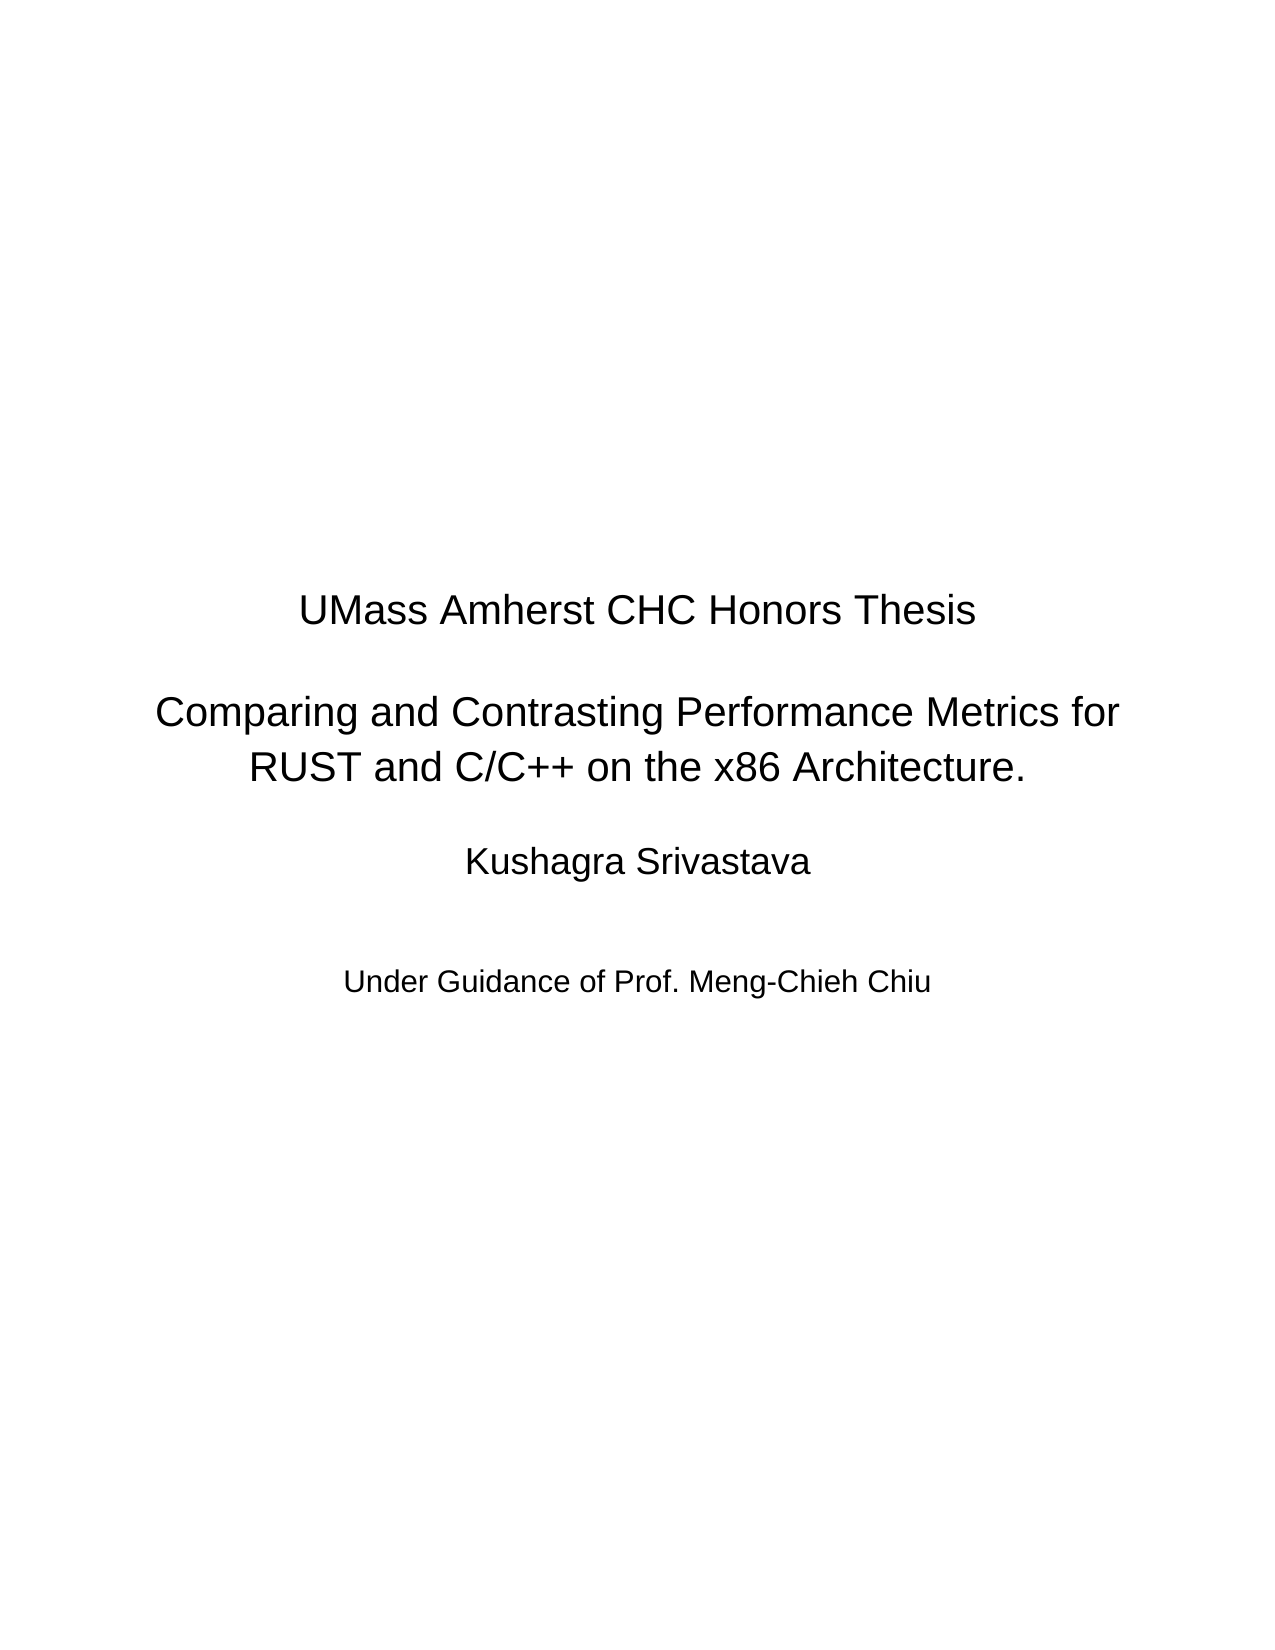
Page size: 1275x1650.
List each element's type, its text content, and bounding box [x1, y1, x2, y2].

title UMass Amherst CHC Honors Thesis [150, 586, 1125, 633]
subtitle Under Guidance of Prof. Meng-Chieh Chiu [150, 963, 1125, 999]
title Comparing and Contrasting Performance Metrics for RUST and C/C++ on the x86 Architecture. [150, 688, 1125, 791]
subtitle Kushagra Srivastava [150, 839, 1125, 883]
